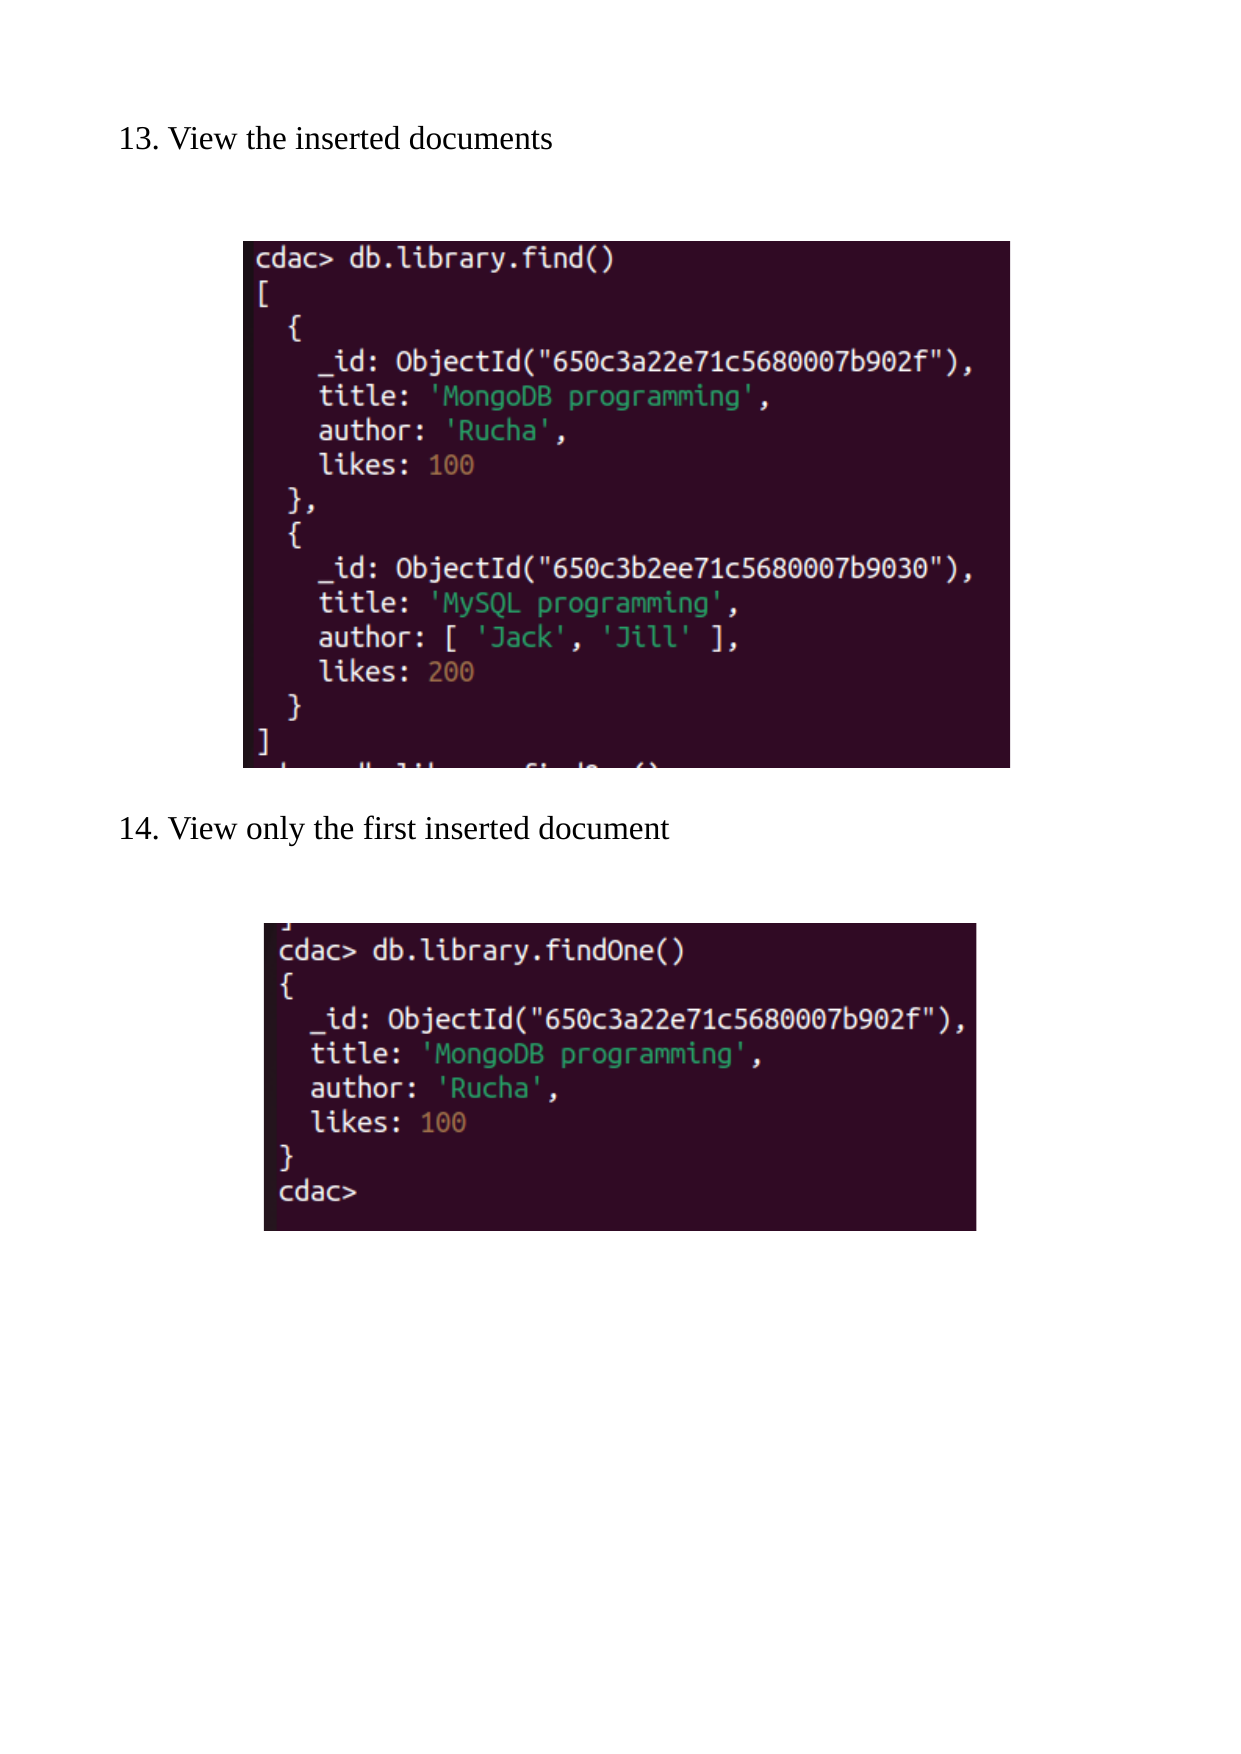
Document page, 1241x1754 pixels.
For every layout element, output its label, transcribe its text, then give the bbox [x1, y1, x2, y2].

text 13. View the inserted documents [118, 118, 1122, 156]
text 14. View only the first inserted document [118, 808, 1122, 846]
picture [243, 241, 1011, 768]
picture [263, 923, 977, 1231]
